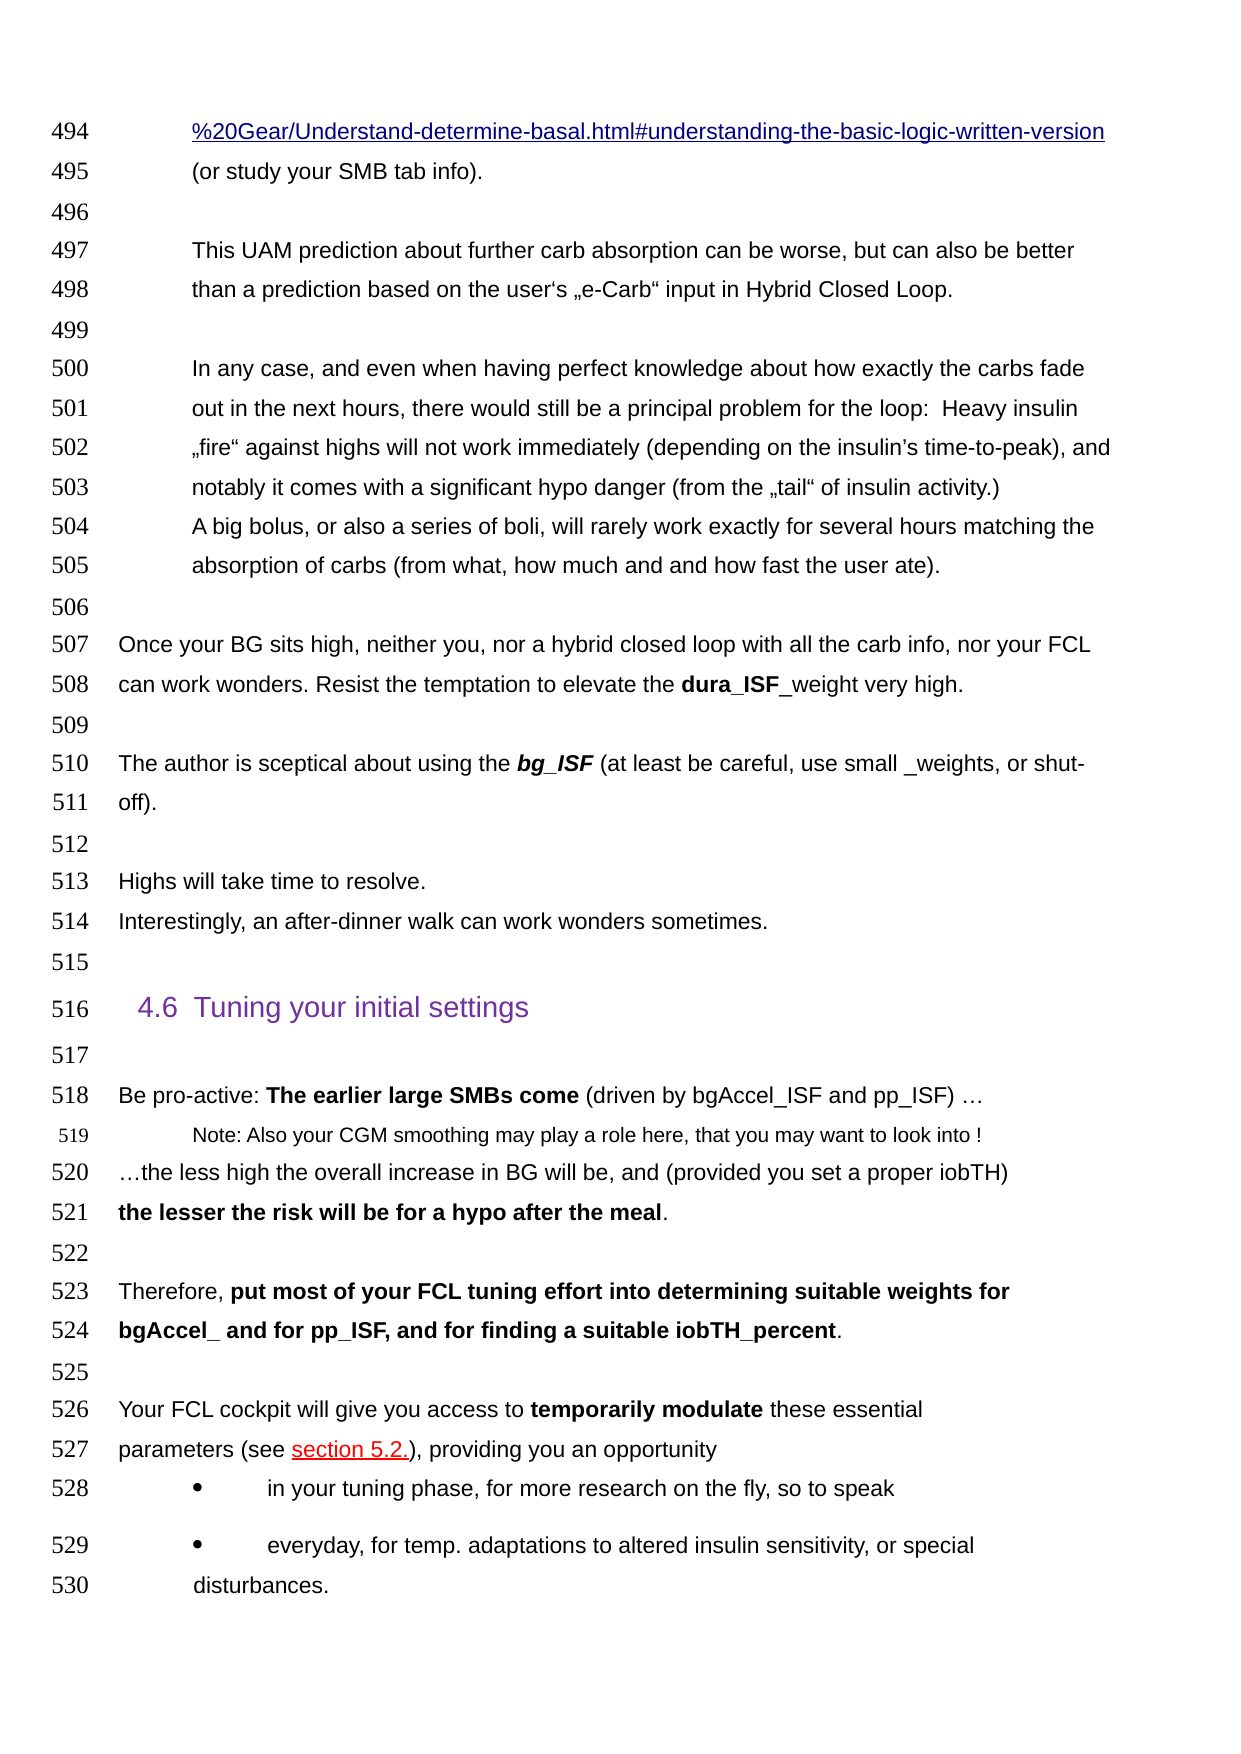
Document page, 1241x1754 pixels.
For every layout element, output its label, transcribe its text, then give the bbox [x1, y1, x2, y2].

text Highs will take time to resolve. [118, 868, 1122, 894]
text This UAM prediction about further carb absorption can be worse, but can also be better than a prediction based on the user‘s „e-Carb“ input in Hybrid Closed Loop. [192, 237, 1122, 302]
text Interestingly, an after-dinner walk can work wonders sometimes. [118, 908, 1122, 934]
text Once your BG sits high, neither you, nor a hybrid closed loop with all the carb info, nor your FCL can work wonders. Resist the temptation to elevate the dura_ISF_weight very high. [118, 631, 1122, 697]
list in your tuning phase, for more research on the fly, so to speak [193, 1475, 1039, 1502]
text A big bolus, or also a series of boli, will rarely work exactly for several hours matching the absorption of carbs (from what, how much and and how fast the user ate). [192, 513, 1122, 579]
text …the less high the overall increase in BG will be, and (provided you set a proper iobTH) the lesser the risk will be for a hypo after the meal. [118, 1159, 1039, 1225]
text %20Gear/Understand-determine-basal.html#understanding-the-basic-logic-written-version (or study your SMB tab info). [192, 118, 1122, 184]
text Your FCL cockpit will give you access to temporarily modulate these essential parameters (see section 5.2.), providing you an opportunity [118, 1396, 1039, 1462]
text Note: Also your CGM smoothing may play a role here, that you may want to look into ! [192, 1123, 1039, 1147]
text 4.6 Tuning your initial settings [118, 990, 1039, 1024]
text The author is sceptical about using the bg_ISF (at least be careful, use small _weights, or shut-off). [118, 750, 1122, 816]
list everyday, for temp. adaptations to altered insulin sensitivity, or special disturbances. [193, 1532, 1039, 1598]
text Be pro-active: The earlier large SMBs come (driven by bgAccel_ISF and pp_ISF) … [118, 1080, 1039, 1109]
text In any case, and even when having perfect knowledge about how exactly the carbs fade out in the next hours, there would still be a principal problem for the loop: Heavy insulin „fire“ against highs will not work immediately (depending on the insulin’s time-to-peak), and notably it comes with a significant hypo danger (from the „tail“ of insulin activity.) [192, 355, 1122, 500]
text Therefore, put most of your FCL tuning effort into determining suitable weights for bgAccel_ and for pp_ISF, and for finding a suitable iobTH_percent. [118, 1278, 1039, 1343]
